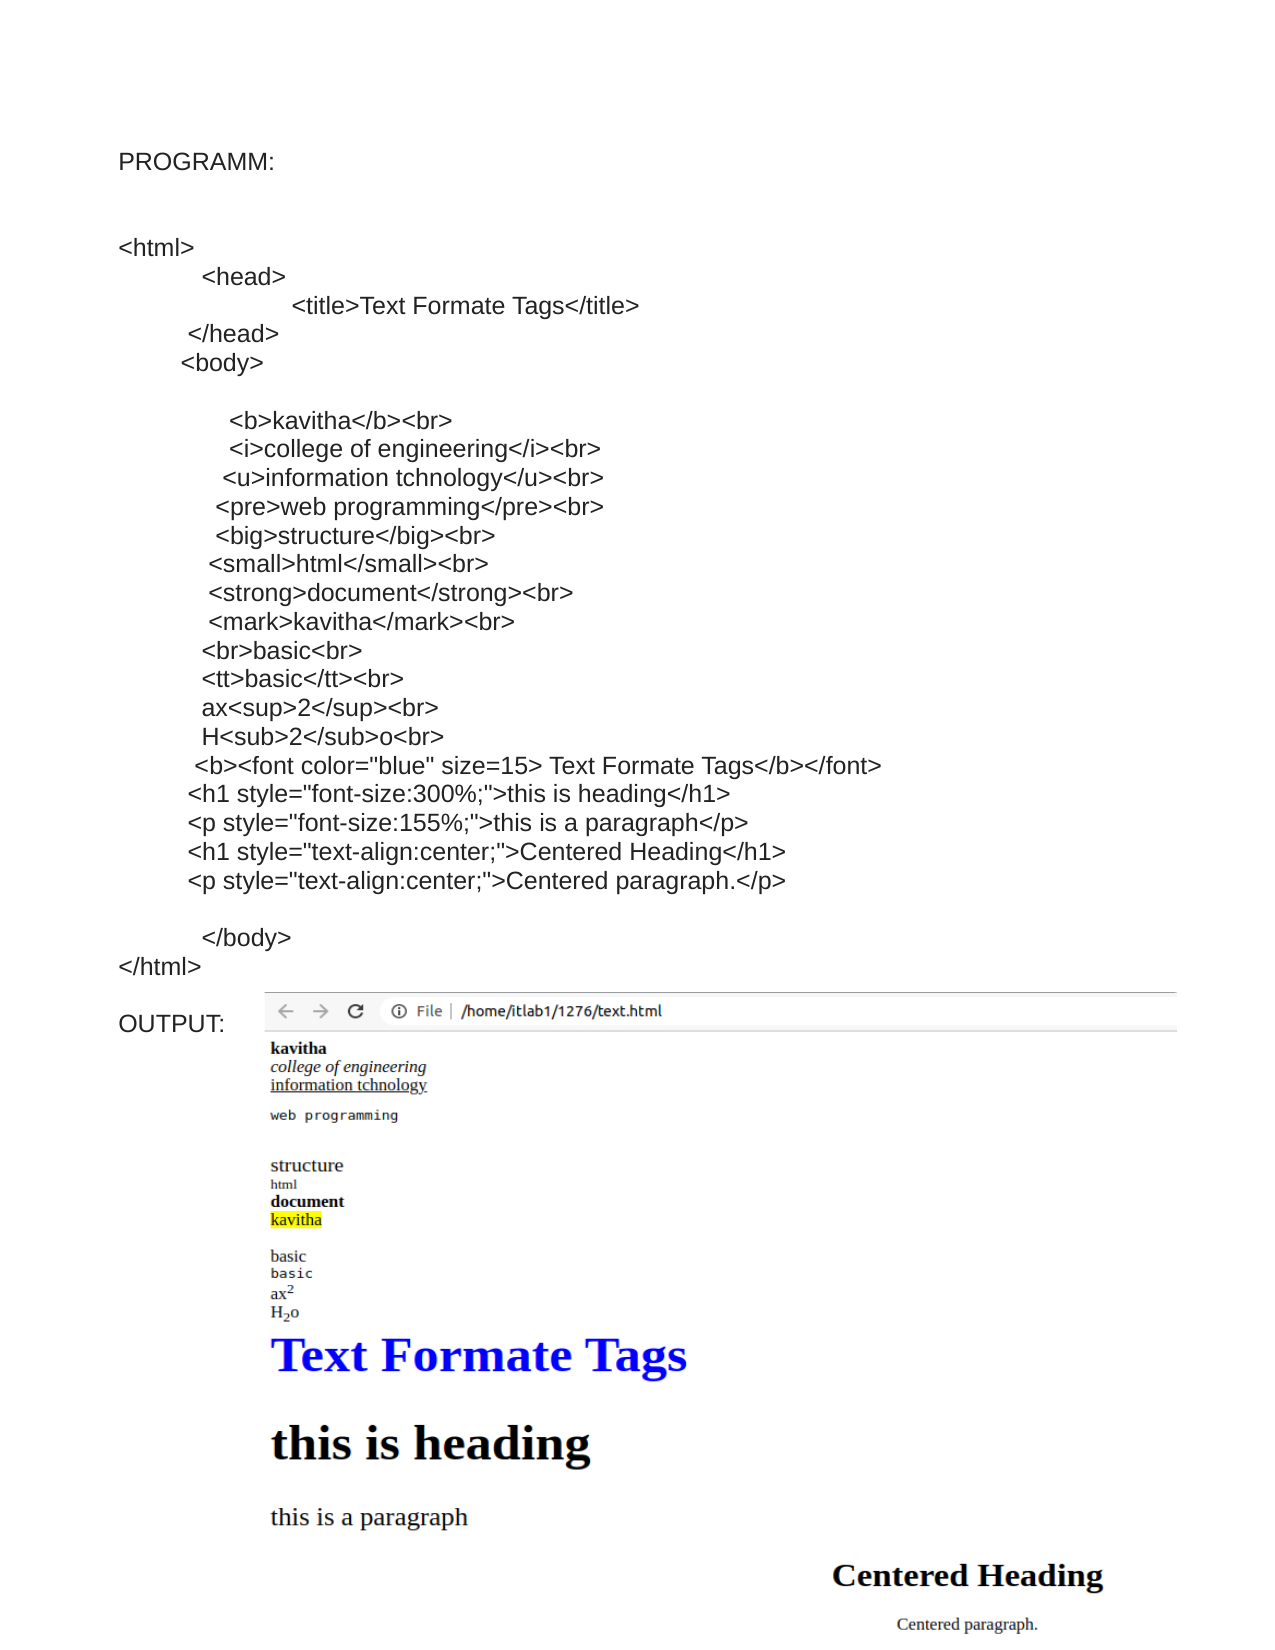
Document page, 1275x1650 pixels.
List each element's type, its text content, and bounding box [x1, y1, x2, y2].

picture [264, 992, 1178, 1650]
text PROGRAMM: [118, 147, 1157, 176]
text OUTPUT: [118, 1009, 264, 1038]
text <tt>basic</tt><br> ax<sup>2</sup><br> H<sub>2</sub>o<br> <b><font color="blue" size=15> Text Formate Tags</b></font> <h1 style="font-size:300%;">this is heading</h1> <p style="font-size:155%;">this is a paragraph</p> <h1 style="text-align:center;">Centered Heading</h1> [118, 664, 1157, 866]
text <p style="text-align:center;">Centered paragraph.</p> </body> </html> [118, 866, 1157, 981]
text <html> <head> <title>Text Formate Tags</title> </head> <body> <b>kavitha</b><br> <i>college of engineering</i><br> <u>information tchnology</u><br> <pre>web programming</pre><br> <big>structure</big><br> <small>html</small><br> <strong>document</strong><br> <mark>kavitha</mark><br> <br>basic<br> [118, 233, 1157, 664]
